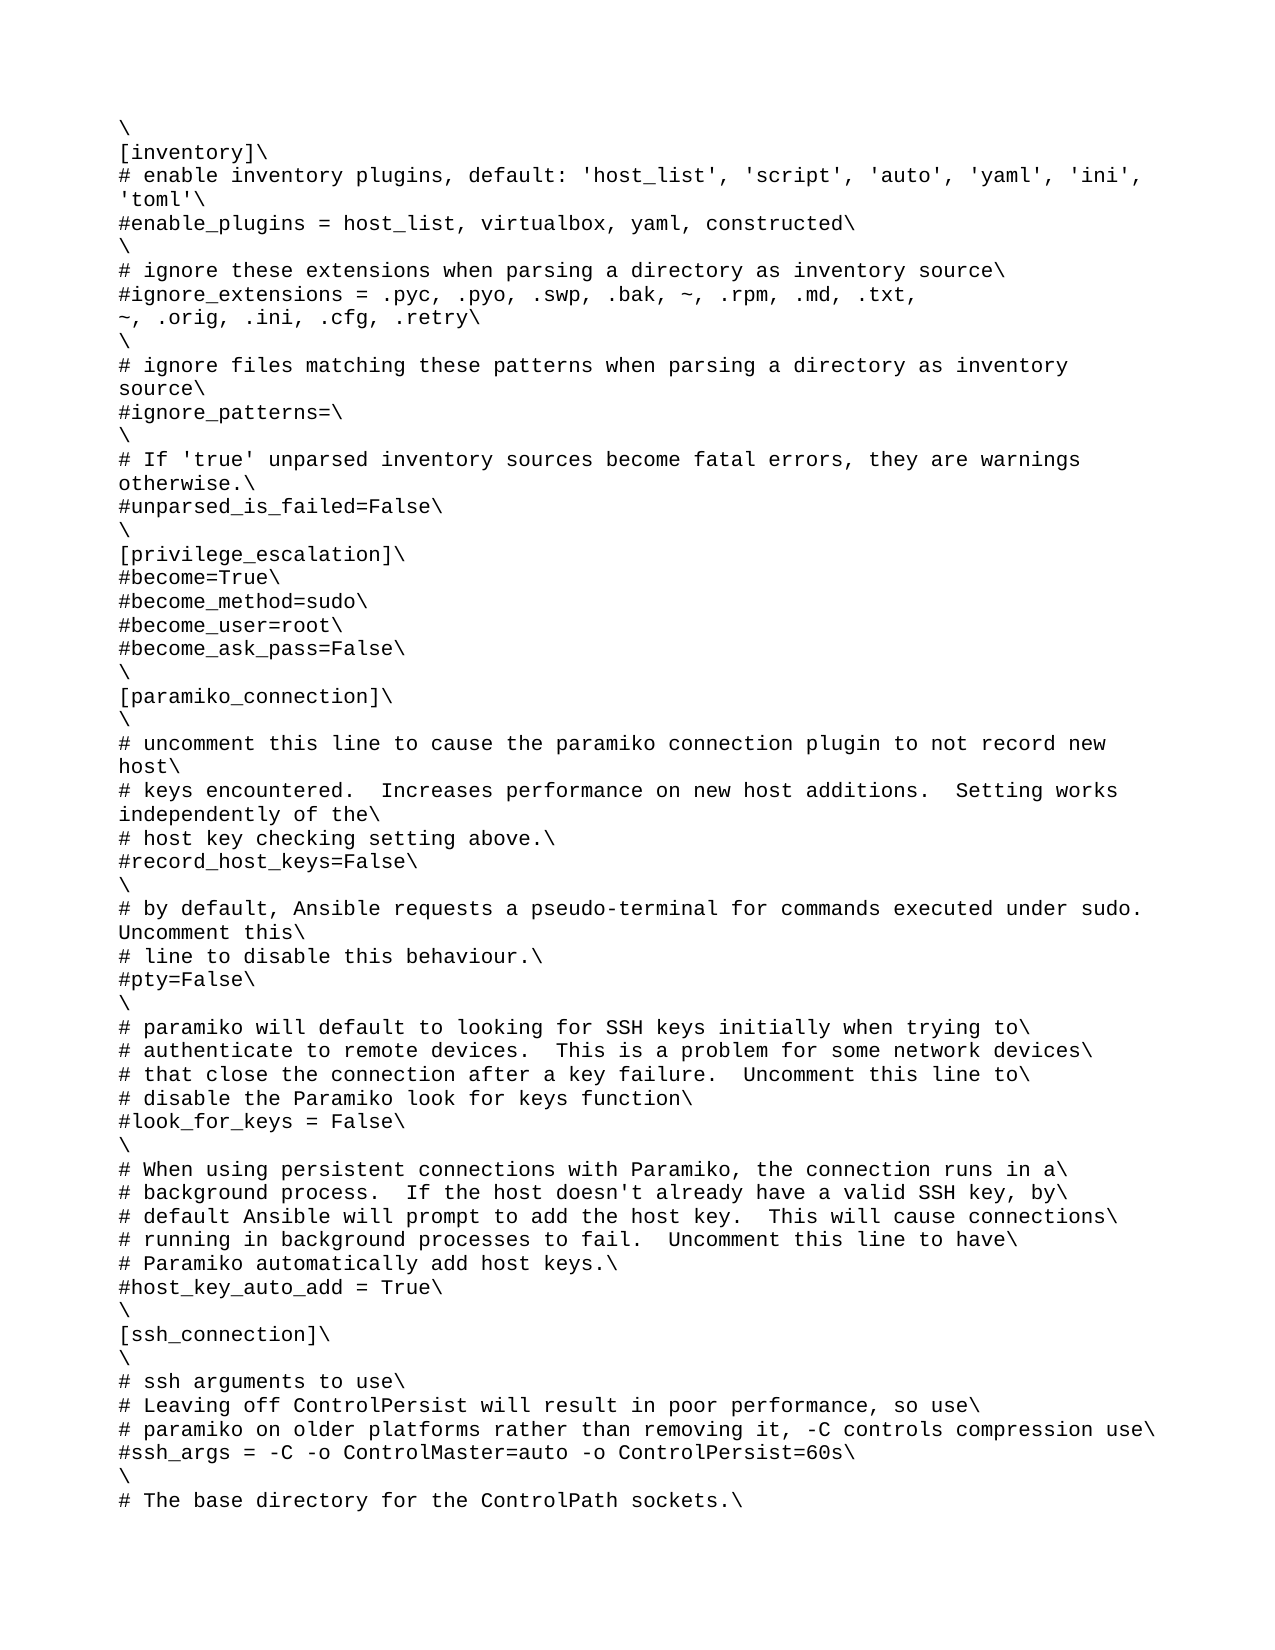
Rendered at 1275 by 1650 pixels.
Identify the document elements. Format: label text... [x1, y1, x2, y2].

text # keys encountered. Increases performance on new host additions. Setting works independently of the\ [118, 780, 1157, 827]
text \ [118, 875, 1157, 898]
text \ [118, 331, 1157, 354]
text #record_host_keys=False\ [118, 851, 1157, 875]
text \ [118, 709, 1157, 733]
text # enable inventory plugins, default: 'host_list', 'script', 'auto', 'yaml', 'ini', 'toml'\ [118, 165, 1157, 213]
text # The base directory for the ControlPath sockets.\ [118, 1489, 1157, 1513]
text #become=True\ [118, 567, 1157, 591]
text # ignore files matching these patterns when parsing a directory as inventory source\ [118, 354, 1157, 402]
text # running in background processes to fail. Uncomment this line to have\ [118, 1229, 1157, 1253]
text # uncomment this line to cause the paramiko connection plugin to not record new host\ [118, 733, 1157, 780]
text [ssh_connection]\ [118, 1324, 1157, 1348]
text # by default, Ansible requests a pseudo-terminal for commands executed under sudo. Uncomment this\ [118, 898, 1157, 946]
text #become_ask_pass=False\ [118, 638, 1157, 662]
text #become_method=sudo\ [118, 591, 1157, 615]
text # ignore these extensions when parsing a directory as inventory source\ [118, 260, 1157, 284]
text #become_user=root\ [118, 615, 1157, 638]
text #ssh_args = -C -o ControlMaster=auto -o ControlPersist=60s\ [118, 1442, 1157, 1466]
text \ [118, 1300, 1157, 1324]
text \ [118, 1466, 1157, 1489]
text # that close the connection after a key failure. Uncomment this line to\ [118, 1064, 1157, 1088]
text #unparsed_is_failed=False\ [118, 496, 1157, 520]
text # Paramiko automatically add host keys.\ [118, 1253, 1157, 1277]
text \ [118, 118, 1157, 142]
text #pty=False\ [118, 969, 1157, 993]
text #ignore_patterns=\ [118, 402, 1157, 426]
text #look_for_keys = False\ [118, 1111, 1157, 1135]
text # When using persistent connections with Paramiko, the connection runs in a\ [118, 1158, 1157, 1182]
text #enable_plugins = host_list, virtualbox, yaml, constructed\ [118, 213, 1157, 236]
text # ssh arguments to use\ [118, 1371, 1157, 1395]
text \ [118, 1135, 1157, 1158]
text # paramiko will default to looking for SSH keys initially when trying to\ [118, 1017, 1157, 1040]
text \ [118, 426, 1157, 449]
text \ [118, 662, 1157, 686]
text # background process. If the host doesn't already have a valid SSH key, by\ [118, 1182, 1157, 1206]
text #ignore_extensions = .pyc, .pyo, .swp, .bak, ~, .rpm, .md, .txt, ~, .orig, .ini, .cfg, .retry\ [118, 284, 1157, 331]
text # disable the Paramiko look for keys function\ [118, 1088, 1157, 1111]
text \ [118, 236, 1157, 260]
text [privilege_escalation]\ [118, 544, 1157, 567]
text # line to disable this behaviour.\ [118, 946, 1157, 969]
text # default Ansible will prompt to add the host key. This will cause connections\ [118, 1206, 1157, 1229]
text #host_key_auto_add = True\ [118, 1277, 1157, 1300]
text # If 'true' unparsed inventory sources become fatal errors, they are warnings otherwise.\ [118, 449, 1157, 496]
text [paramiko_connection]\ [118, 686, 1157, 709]
text # authenticate to remote devices. This is a problem for some network devices\ [118, 1040, 1157, 1064]
text # paramiko on older platforms rather than removing it, -C controls compression use\ [118, 1419, 1157, 1442]
text # host key checking setting above.\ [118, 827, 1157, 851]
text \ [118, 520, 1157, 544]
text # Leaving off ControlPersist will result in poor performance, so use\ [118, 1395, 1157, 1419]
text \ [118, 993, 1157, 1017]
text [inventory]\ [118, 142, 1157, 165]
text \ [118, 1348, 1157, 1371]
